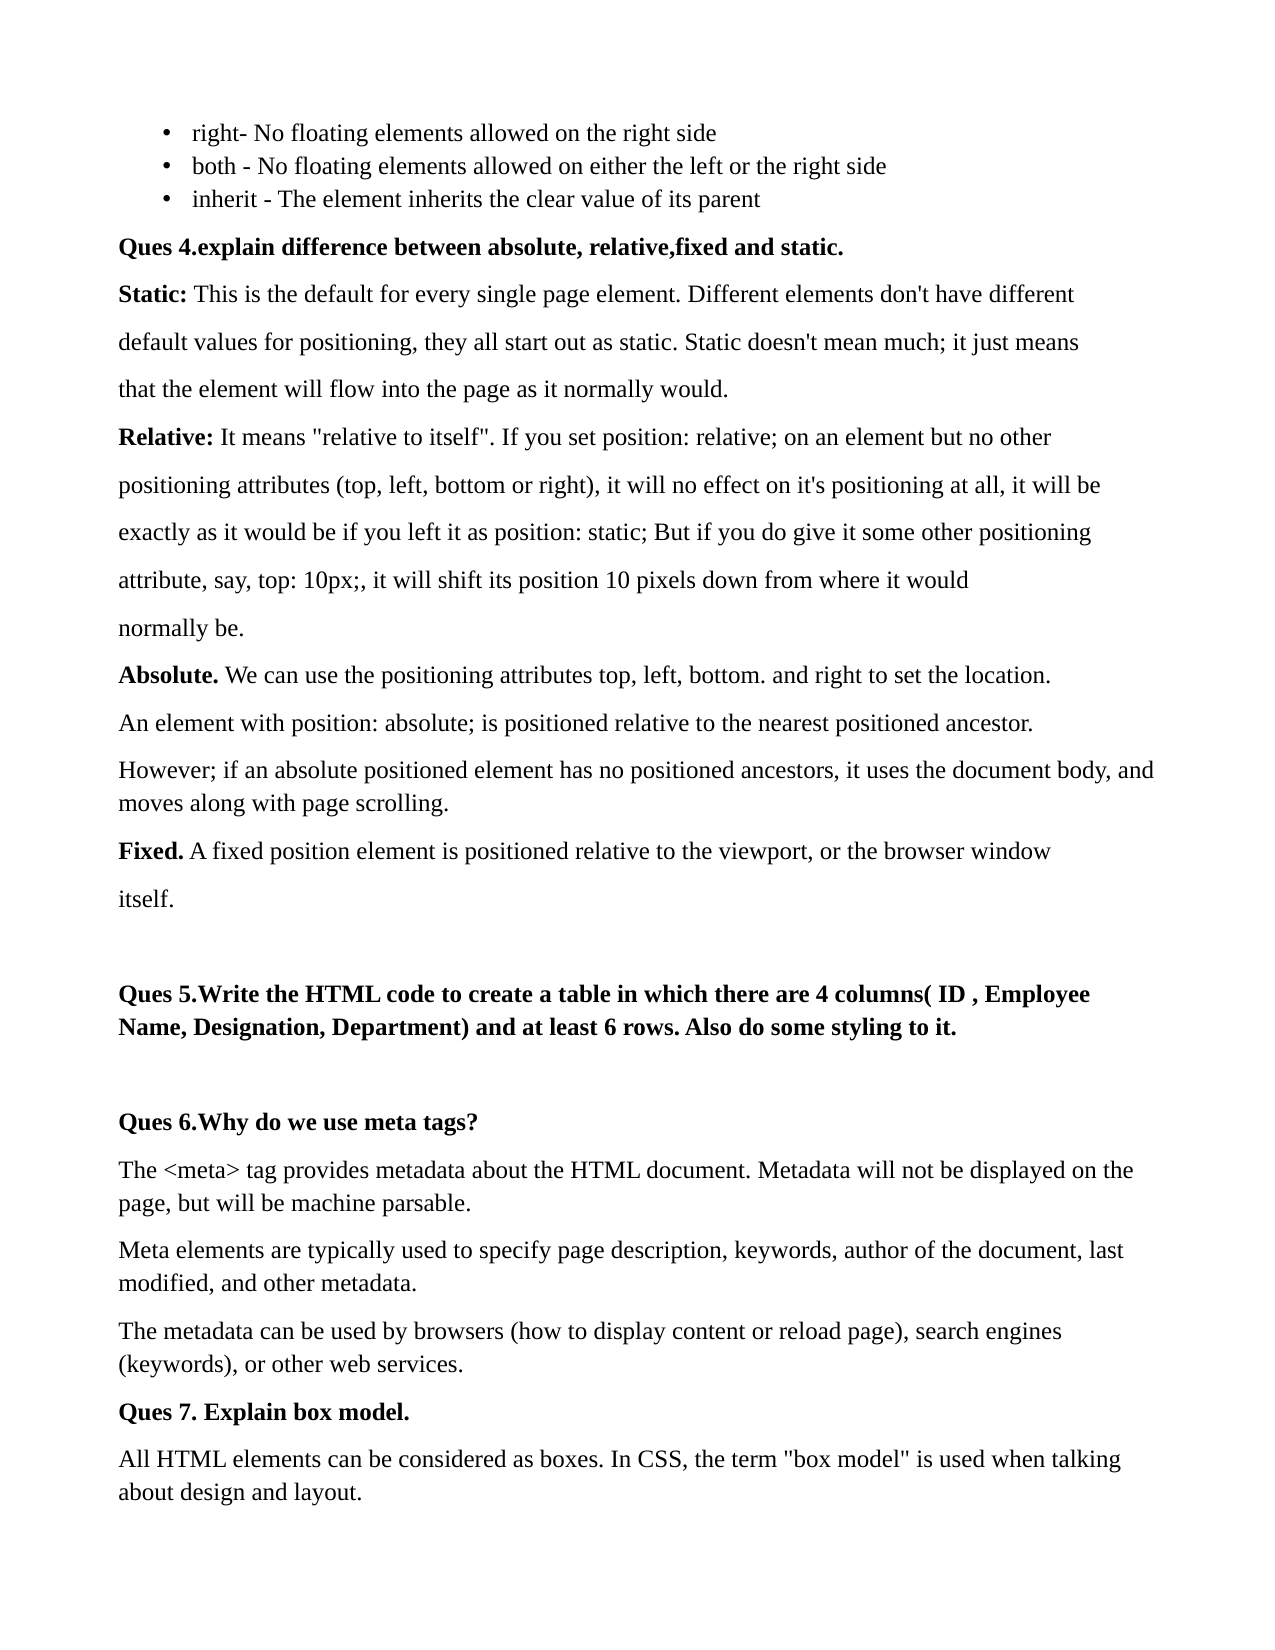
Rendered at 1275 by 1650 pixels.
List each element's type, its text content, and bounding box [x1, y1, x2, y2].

text default values for positioning, they all start out as static. Static doesn't mean much; it just means [118, 327, 1157, 356]
text Relative: It means "relative to itself". If you set position: relative; on an element but no other [118, 422, 1157, 451]
text Meta elements are typically used to specify page description, keywords, author of the document, last modified, and other metadata. [118, 1235, 1157, 1297]
text that the element will flow into the page as it normally would. [118, 374, 1157, 403]
text normally be. [118, 613, 1157, 641]
list right- No floating elements allowed on the right side [162, 118, 1157, 147]
list inherit - The element inherits the clear value of its parent [162, 184, 1157, 213]
text positioning attributes (top, left, bottom or right), it will no effect on it's positioning at all, it will be [118, 470, 1157, 498]
text An element with position: absolute; is positioned relative to the nearest positioned ancestor. [118, 708, 1157, 737]
text Ques 4.explain difference between absolute, relative,fixed and static. [118, 232, 1157, 261]
text Static: This is the default for every single page element. Different elements don't have different [118, 279, 1157, 308]
list both - No floating elements allowed on either the left or the right side [162, 151, 1157, 180]
text Fixed. A fixed position element is positioned relative to the viewport, or the browser window [118, 836, 1157, 865]
text Ques 7. Explain box model. [118, 1397, 1157, 1425]
text Absolute. We can use the positioning attributes top, left, bottom. and right to set the location. [118, 660, 1157, 689]
text exactly as it would be if you left it as position: static; But if you do give it some other positioning [118, 517, 1157, 546]
text Ques 6.Why do we use meta tags? [118, 1107, 1157, 1136]
text However; if an absolute positioned element has no positioned ancestors, it uses the document body, and moves along with page scrolling. [118, 755, 1157, 817]
text The <meta> tag provides metadata about the HTML document. Metadata will not be displayed on the page, but will be machine parsable. [118, 1155, 1157, 1216]
text The metadata can be used by browsers (how to display content or reload page), search engines (keywords), or other web services. [118, 1316, 1157, 1378]
text Ques 5.Write the HTML code to create a table in which there are 4 columns( ID , Employee Name, Designation, Department) and at least 6 rows. Also do some styling to it. [118, 979, 1157, 1041]
text All HTML elements can be considered as boxes. In CSS, the term "box model" is used when talking about design and layout. [118, 1444, 1157, 1506]
text attribute, say, top: 10px;, it will shift its position 10 pixels down from where it would [118, 565, 1157, 594]
text itself. [118, 884, 1157, 912]
